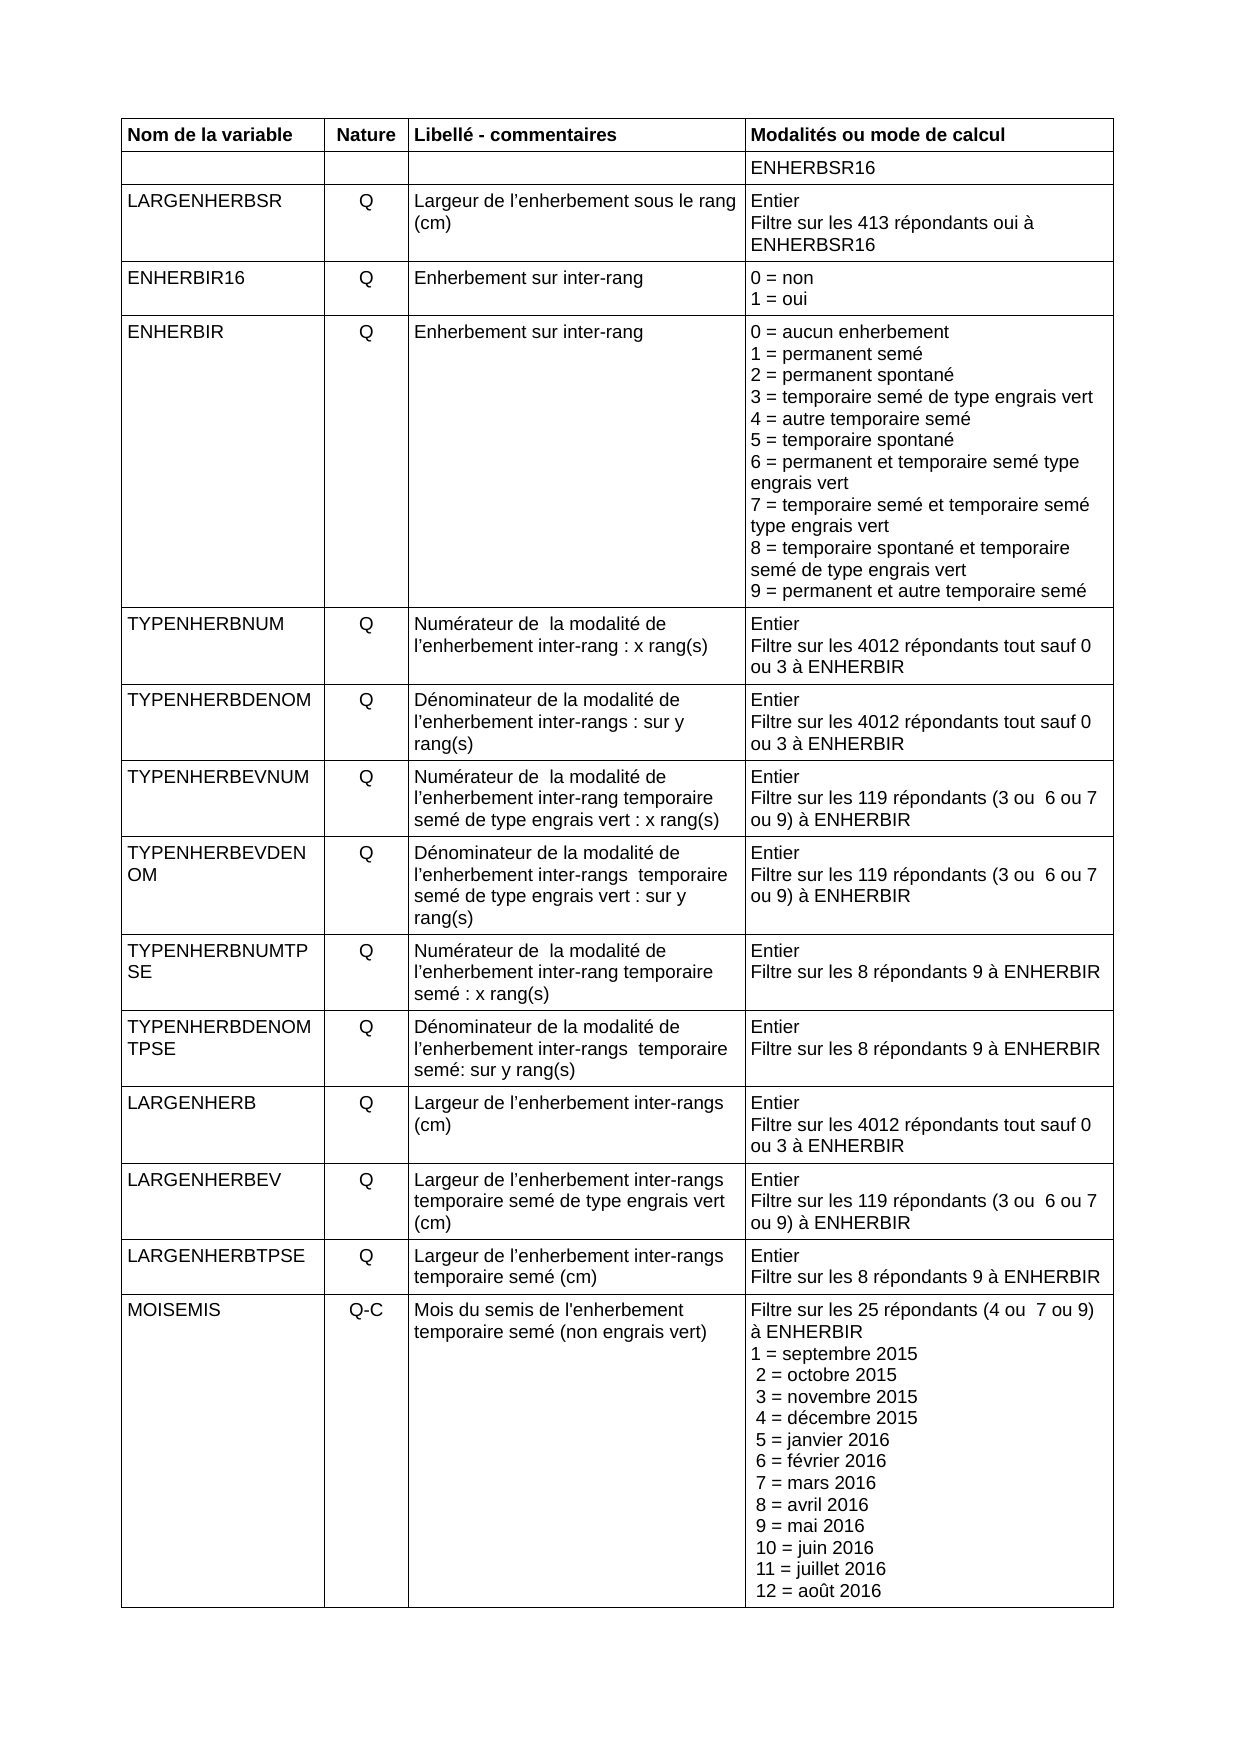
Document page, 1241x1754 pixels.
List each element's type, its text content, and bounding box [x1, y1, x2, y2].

table_cell TYPENHERBDENOMTPSE [122, 1011, 324, 1086]
table_cell Dénominateur de la modalité de l’enherbement inter-rangs temporaire semé de type engrais vert : sur y rang(s) [409, 837, 745, 934]
table_cell Q [325, 185, 408, 261]
table_cell Numérateur de la modalité de l’enherbement inter-rang : x rang(s) [409, 608, 745, 683]
table_cell Entier Filtre sur les 119 répondants (3 ou 6 ou 7 ou 9) à ENHERBIR [746, 837, 1113, 934]
table_cell Dénominateur de la modalité de l’enherbement inter-rangs temporaire semé: sur y rang(s) [409, 1011, 745, 1086]
table_cell Q [325, 935, 408, 1010]
table_cell Mois du semis de l'enherbement temporaire semé (non engrais vert) [409, 1295, 745, 1607]
table_cell TYPENHERBEVNUM [122, 761, 324, 836]
table_cell Q [325, 316, 408, 607]
table_cell Q [325, 685, 408, 760]
table_cell Q [325, 1164, 408, 1239]
table_cell TYPENHERBDENOM [122, 685, 324, 760]
table_header Libellé - commentaires [409, 119, 745, 151]
table_cell Filtre sur les 25 répondants (4 ou 7 ou 9) à ENHERBIR 1 = septembre 2015 2 = octobre 2015 3 = novembre 2015 4 = décembre 2015 5 = janvier 2016 6 = février 2016 7 = mars 2016 8 = avril 2016 9 = mai 2016 10 = juin 2016 11 = juillet 2016 12 = août 2016 [746, 1295, 1113, 1607]
table_cell Largeur de l’enherbement inter-rangs temporaire semé (cm) [409, 1240, 745, 1293]
table_cell MOISEMIS [122, 1295, 324, 1607]
table_cell Entier Filtre sur les 4012 répondants tout sauf 0 ou 3 à ENHERBIR [746, 685, 1113, 760]
table_cell Q [325, 837, 408, 934]
table_header Nature [325, 119, 408, 151]
table_cell Entier Filtre sur les 4012 répondants tout sauf 0 ou 3 à ENHERBIR [746, 608, 1113, 683]
table_header Nom de la variable [122, 119, 324, 151]
table_cell Entier Filtre sur les 119 répondants (3 ou 6 ou 7 ou 9) à ENHERBIR [746, 1164, 1113, 1239]
table_cell ENHERBIR16 [122, 262, 324, 315]
table_cell [122, 152, 324, 184]
table_cell LARGENHERB [122, 1087, 324, 1162]
table_cell Q [325, 1011, 408, 1086]
table_cell Largeur de l’enherbement inter-rangs temporaire semé de type engrais vert (cm) [409, 1164, 745, 1239]
table_cell Numérateur de la modalité de l’enherbement inter-rang temporaire semé de type engrais vert : x rang(s) [409, 761, 745, 836]
table_cell Entier Filtre sur les 4012 répondants tout sauf 0 ou 3 à ENHERBIR [746, 1087, 1113, 1162]
table_cell Q [325, 608, 408, 683]
table_cell 0 = non 1 = oui [746, 262, 1113, 315]
table_cell Entier Filtre sur les 8 répondants 9 à ENHERBIR [746, 1240, 1113, 1293]
table_cell Largeur de l’enherbement sous le rang (cm) [409, 185, 745, 261]
table_cell ENHERBSR16 [746, 152, 1113, 184]
table_cell Dénominateur de la modalité de l’enherbement inter-rangs : sur y rang(s) [409, 685, 745, 760]
table_cell LARGENHERBTPSE [122, 1240, 324, 1293]
table_cell [409, 152, 745, 184]
table_header Modalités ou mode de calcul [746, 119, 1113, 151]
table_cell Entier Filtre sur les 413 répondants oui à ENHERBSR16 [746, 185, 1113, 261]
table_cell LARGENHERBEV [122, 1164, 324, 1239]
table_cell [325, 152, 408, 184]
table_cell Enherbement sur inter-rang [409, 262, 745, 315]
table_cell LARGENHERBSR [122, 185, 324, 261]
table_cell Q [325, 1240, 408, 1293]
table_cell Q [325, 1087, 408, 1162]
table_cell TYPENHERBEVDENOM [122, 837, 324, 934]
table_cell Numérateur de la modalité de l’enherbement inter-rang temporaire semé : x rang(s) [409, 935, 745, 1010]
table_cell Entier Filtre sur les 8 répondants 9 à ENHERBIR [746, 935, 1113, 1010]
table_cell Largeur de l’enherbement inter-rangs (cm) [409, 1087, 745, 1162]
table_cell Entier Filtre sur les 119 répondants (3 ou 6 ou 7 ou 9) à ENHERBIR [746, 761, 1113, 836]
table_cell TYPENHERBNUMTPSE [122, 935, 324, 1010]
table_cell Q-C [325, 1295, 408, 1607]
table_cell 0 = aucun enherbement 1 = permanent semé 2 = permanent spontané 3 = temporaire semé de type engrais vert 4 = autre temporaire semé 5 = temporaire spontané 6 = permanent et temporaire semé type engrais vert 7 = temporaire semé et temporaire semé type engrais vert 8 = temporaire spontané et temporaire semé de type engrais vert 9 = permanent et autre temporaire semé [746, 316, 1113, 607]
table_cell Q [325, 262, 408, 315]
table_cell TYPENHERBNUM [122, 608, 324, 683]
table_cell ENHERBIR [122, 316, 324, 607]
table_cell Entier Filtre sur les 8 répondants 9 à ENHERBIR [746, 1011, 1113, 1086]
table_cell Enherbement sur inter-rang [409, 316, 745, 607]
table_cell Q [325, 761, 408, 836]
